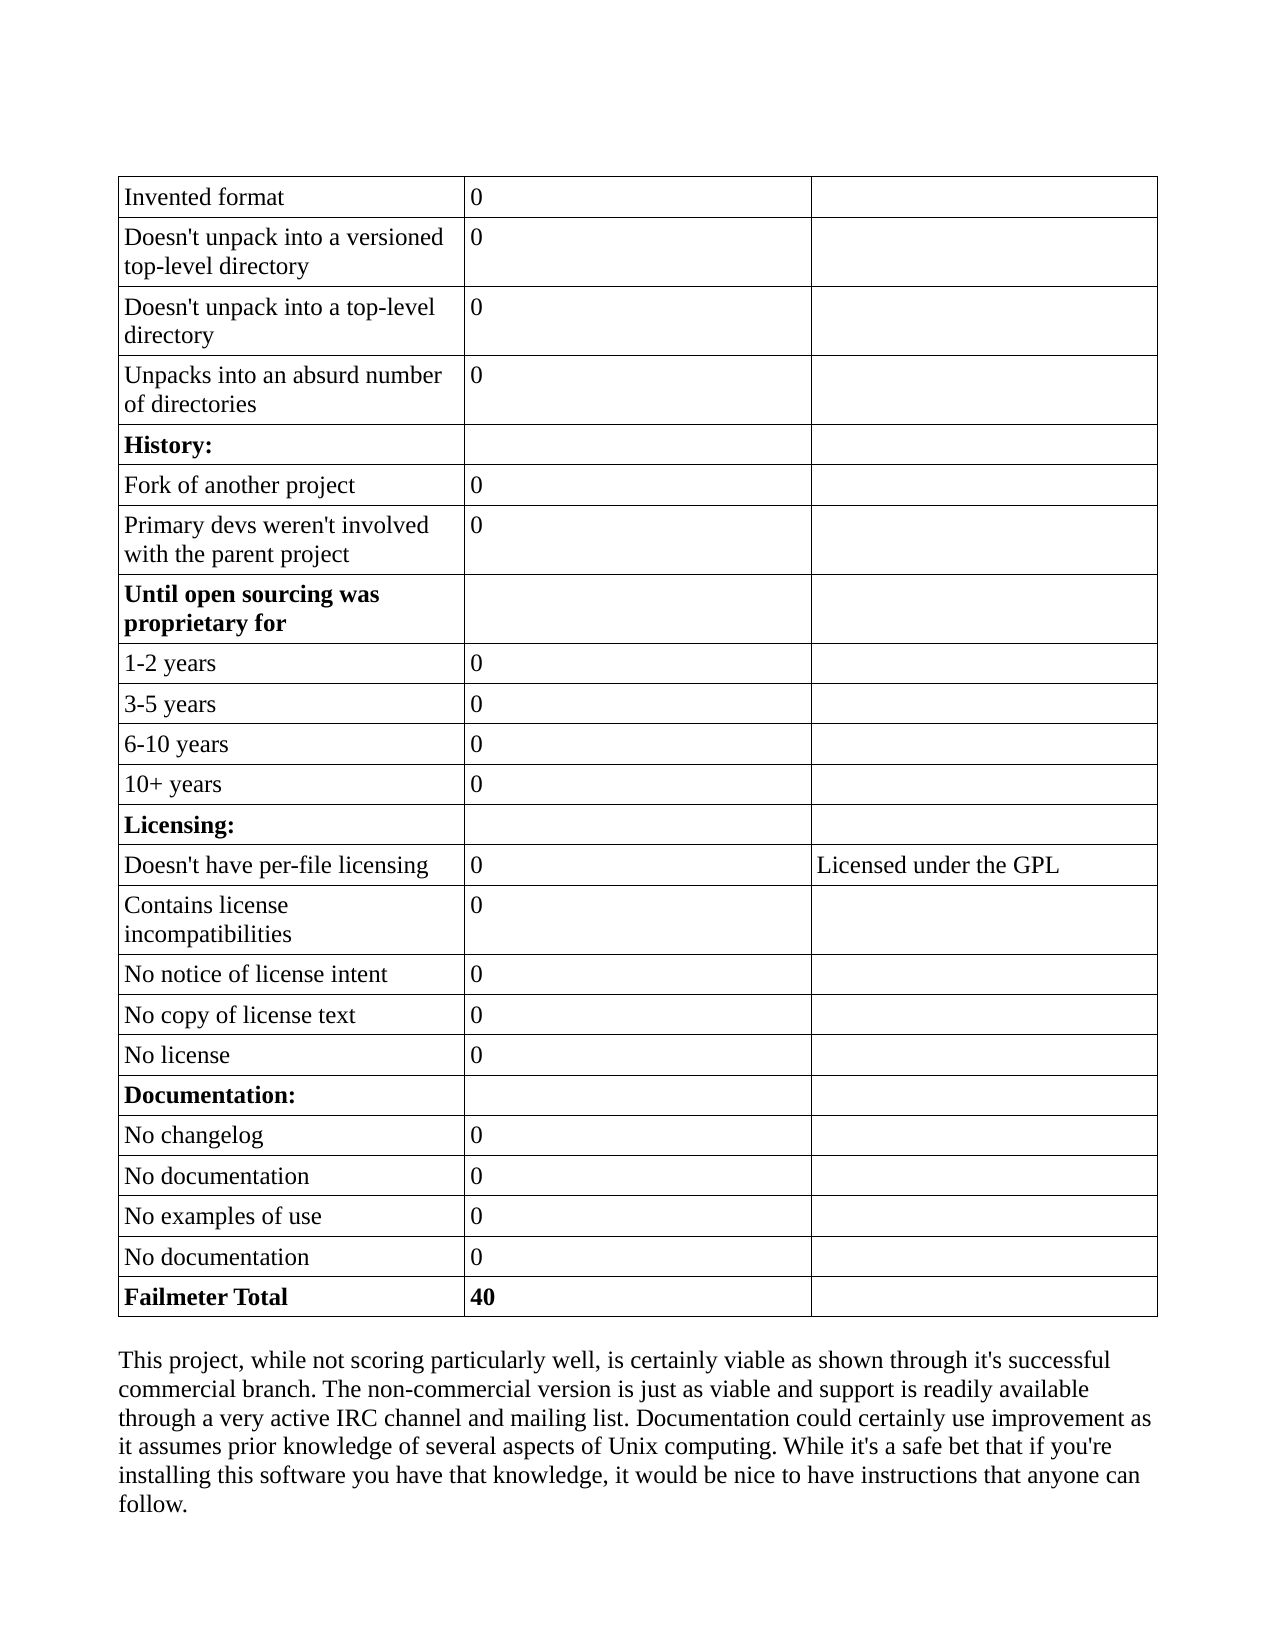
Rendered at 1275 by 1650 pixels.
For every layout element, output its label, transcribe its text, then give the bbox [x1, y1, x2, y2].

table_cell History: [119, 425, 464, 464]
table_cell Unpacks into an absurd number of directories [119, 356, 464, 424]
table_cell 6-10 years [119, 724, 464, 763]
table_cell Licensing: [119, 805, 464, 844]
table_cell 0 [465, 845, 811, 884]
table_cell 0 [465, 644, 811, 683]
table_cell 0 [465, 765, 811, 804]
table_cell Licensed under the GPL [812, 845, 1157, 884]
table_cell No copy of license text [119, 995, 464, 1034]
table_cell 0 [465, 995, 811, 1034]
table_cell [812, 1277, 1157, 1316]
table_cell [812, 465, 1157, 504]
table_cell 0 [465, 1237, 811, 1276]
table_cell [812, 356, 1157, 424]
table_cell [812, 1156, 1157, 1195]
table_cell Invented format [119, 177, 464, 217]
table_cell 0 [465, 1116, 811, 1155]
table_cell [812, 575, 1157, 643]
table_cell [812, 805, 1157, 844]
table_cell [812, 1196, 1157, 1236]
table_cell Primary devs weren't involved with the parent project [119, 506, 464, 573]
table_cell 0 [465, 506, 811, 573]
table_cell [812, 955, 1157, 994]
table_cell No examples of use [119, 1196, 464, 1236]
table_cell Until open sourcing was proprietary for [119, 575, 464, 643]
table_cell [812, 506, 1157, 573]
table_cell [465, 575, 811, 643]
table_cell [812, 724, 1157, 763]
table_cell 40 [465, 1277, 811, 1316]
table_cell [812, 425, 1157, 464]
table_cell 3-5 years [119, 684, 464, 723]
table_cell 10+ years [119, 765, 464, 804]
table_cell 0 [465, 1035, 811, 1074]
table_cell Failmeter Total [119, 1277, 464, 1316]
table_cell [812, 684, 1157, 723]
table_cell 0 [465, 1196, 811, 1236]
table_cell 0 [465, 287, 811, 355]
table_cell [812, 995, 1157, 1034]
table_cell [812, 1076, 1157, 1115]
table_cell 0 [465, 1156, 811, 1195]
text This project, while not scoring particularly well, is certainly viable as shown through it's successful commercial branch. The non-commercial version is just as viable and support is readily available through a very active IRC channel and mailing list. Documentation could certainly use improvement as it assumes prior knowledge of several aspects of Unix computing. While it's a safe bet that if you're installing this software you have that knowledge, it would be nice to have instructions that anyone can follow. [118, 1345, 1157, 1518]
table_cell [465, 1076, 811, 1115]
table_cell Documentation: [119, 1076, 464, 1115]
table_cell 0 [465, 177, 811, 217]
table_cell [812, 1116, 1157, 1155]
table_cell No changelog [119, 1116, 464, 1155]
table_cell 0 [465, 465, 811, 504]
table_cell No license [119, 1035, 464, 1074]
table_cell [812, 287, 1157, 355]
table_cell 1-2 years [119, 644, 464, 683]
table_cell [812, 177, 1157, 217]
table_cell 0 [465, 684, 811, 723]
table_cell [812, 765, 1157, 804]
table_cell [465, 805, 811, 844]
table_cell Contains license incompatibilities [119, 886, 464, 953]
table_cell Fork of another project [119, 465, 464, 504]
table_cell Doesn't have per-file licensing [119, 845, 464, 884]
table_cell [812, 1035, 1157, 1074]
table_cell 0 [465, 356, 811, 424]
table_cell 0 [465, 218, 811, 286]
table_cell [465, 425, 811, 464]
table_cell 0 [465, 955, 811, 994]
table_cell Doesn't unpack into a versioned top-level directory [119, 218, 464, 286]
table_cell No documentation [119, 1156, 464, 1195]
table_cell [812, 218, 1157, 286]
table_cell [812, 886, 1157, 953]
table_cell Doesn't unpack into a top-level directory [119, 287, 464, 355]
table_cell 0 [465, 886, 811, 953]
table_cell [812, 1237, 1157, 1276]
table_cell [812, 644, 1157, 683]
table_cell No documentation [119, 1237, 464, 1276]
table_cell 0 [465, 724, 811, 763]
table_cell No notice of license intent [119, 955, 464, 994]
